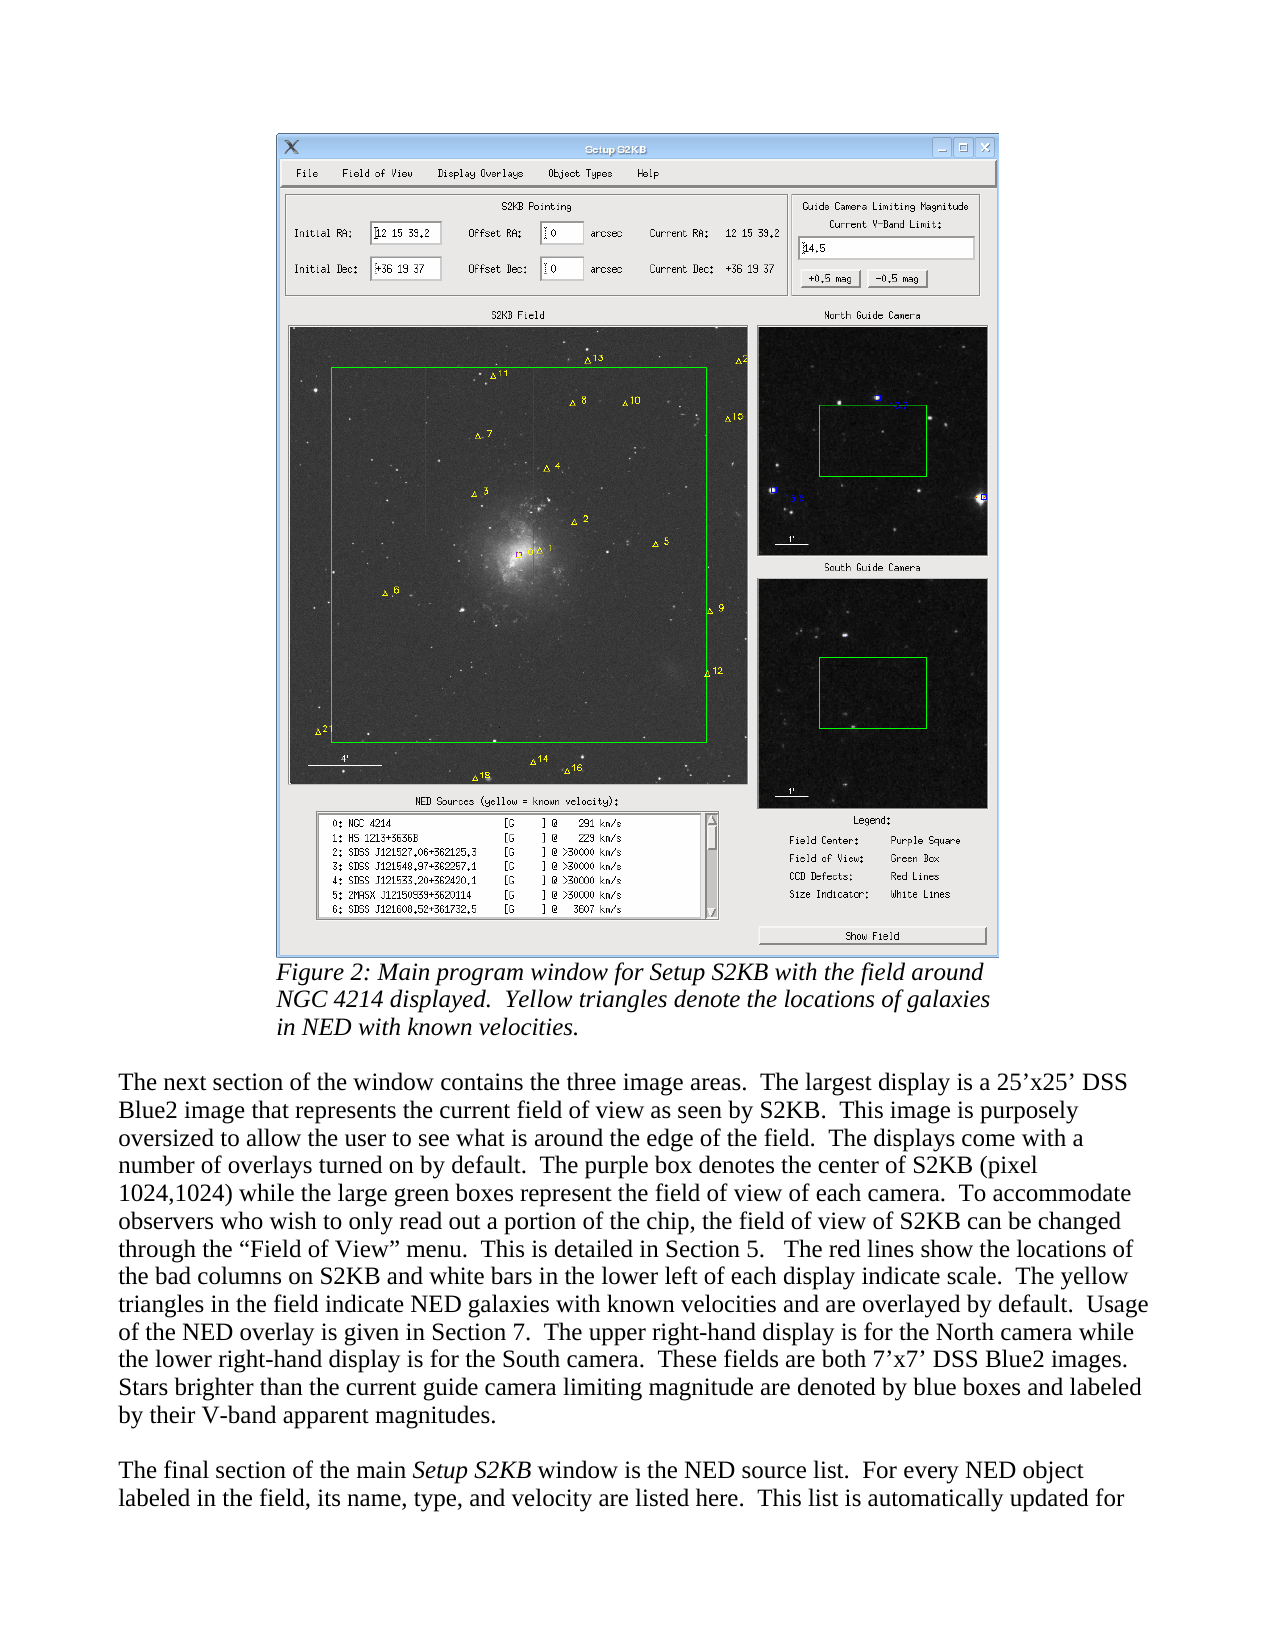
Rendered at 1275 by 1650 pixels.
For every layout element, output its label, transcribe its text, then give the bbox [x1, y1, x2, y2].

text Figure 2: Main program window for Setup S2KB with the field around NGC 4214 displayed. Yellow triangles denote the locations of galaxies in NED with known velocities. [276, 958, 999, 1041]
text The next section of the window contains the three image areas. The largest display is a 25’x25’ DSS Blue2 image that represents the current field of view as seen by S2KB. This image is purposely oversized to allow the user to see what is around the edge of the field. The displays come with a number of overlays turned on by default. The purple box denotes the center of S2KB (pixel 1024,1024) while the large green boxes represent the field of view of each camera. To accommodate observers who wish to only read out a portion of the chip, the field of view of S2KB can be changed through the “Field of View” menu. This is detailed in Section 5. The red lines show the locations of the bad columns on S2KB and white bars in the lower left of each display indicate scale. The yellow triangles in the field indicate NED galaxies with known velocities and are overlayed by default. Usage of the NED overlay is given in Section 7. The upper right-hand display is for the North camera while the lower right-hand display is for the South camera. These fields are both 7’x7’ DSS Blue2 images. Stars brighter than the current guide camera limiting magnitude are denoted by blue boxes and labeled by their V-band apparent magnitudes. [118, 1068, 1157, 1429]
text The final section of the main Setup S2KB window is the NED source list. For every NED object labeled in the field, its name, type, and velocity are listed here. This list is automatically updated for [118, 1456, 1157, 1512]
picture [276, 133, 999, 958]
